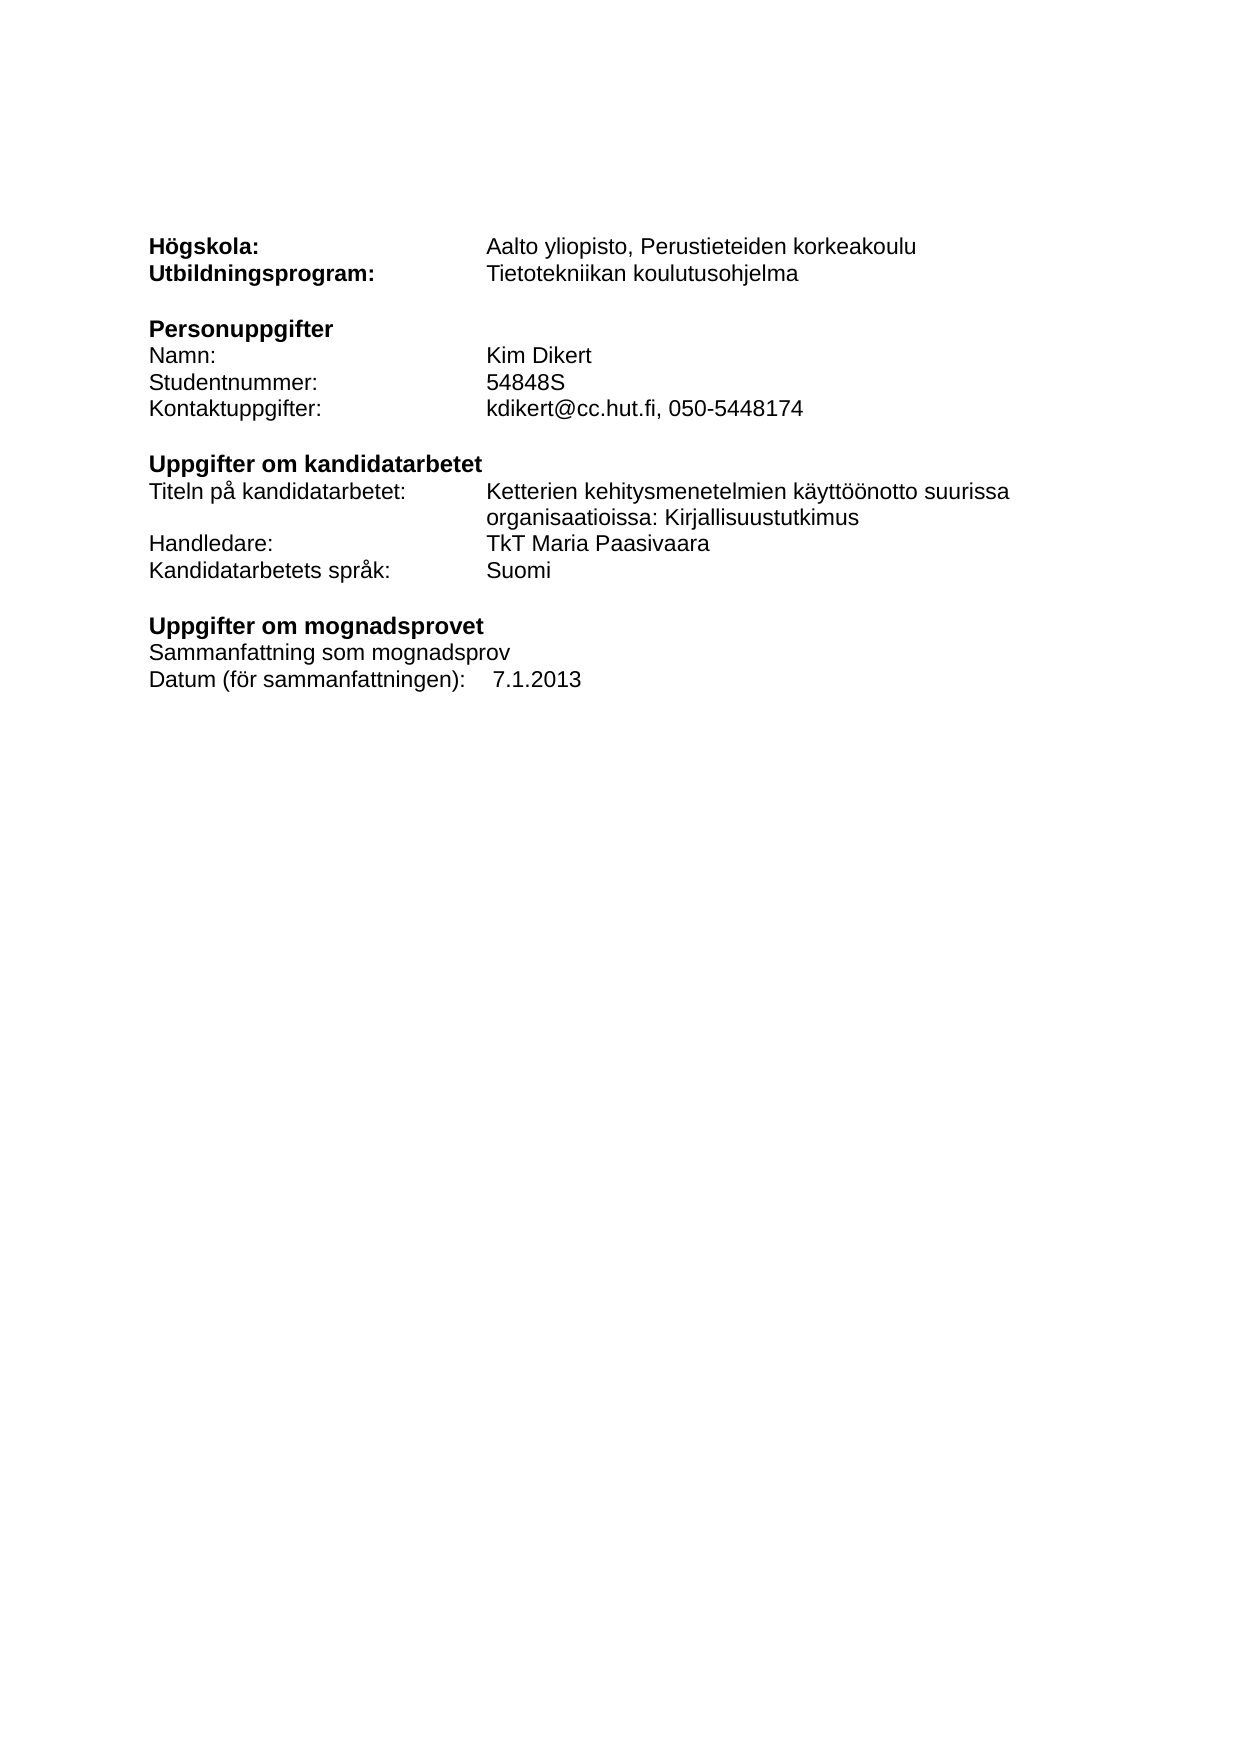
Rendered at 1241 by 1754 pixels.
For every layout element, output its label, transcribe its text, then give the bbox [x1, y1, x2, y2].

text Personuppgifter [148, 314, 1084, 342]
text Datum (för sammanfattningen): 7.1.2013 [148, 666, 1084, 692]
text Högskola: Aalto yliopisto, Perustieteiden korkeakoulu [148, 233, 1084, 259]
text Utbildningsprogram: Tietotekniikan koulutusohjelma [148, 259, 1084, 286]
text Kandidatarbetets språk: Suomi [148, 557, 1084, 583]
text Uppgifter om kandidatarbetet [148, 450, 1084, 478]
text Titeln på kandidatarbetet: Ketterien kehitysmenetelmien käyttöönotto suurissa organisaatioissa: Kirjallisuustutkimus [148, 478, 1084, 530]
text Kontaktuppgifter: kdikert@cc.hut.fi, 050-5448174 [148, 395, 1084, 421]
text Namn: Kim Dikert [148, 342, 1084, 368]
text Uppgifter om mognadsprovet [148, 612, 1084, 639]
text Sammanfattning som mognadsprov [148, 639, 1084, 666]
text Studentnummer: 54848S [148, 368, 1084, 395]
text Handledare: TkT Maria Paasivaara [148, 530, 1084, 557]
